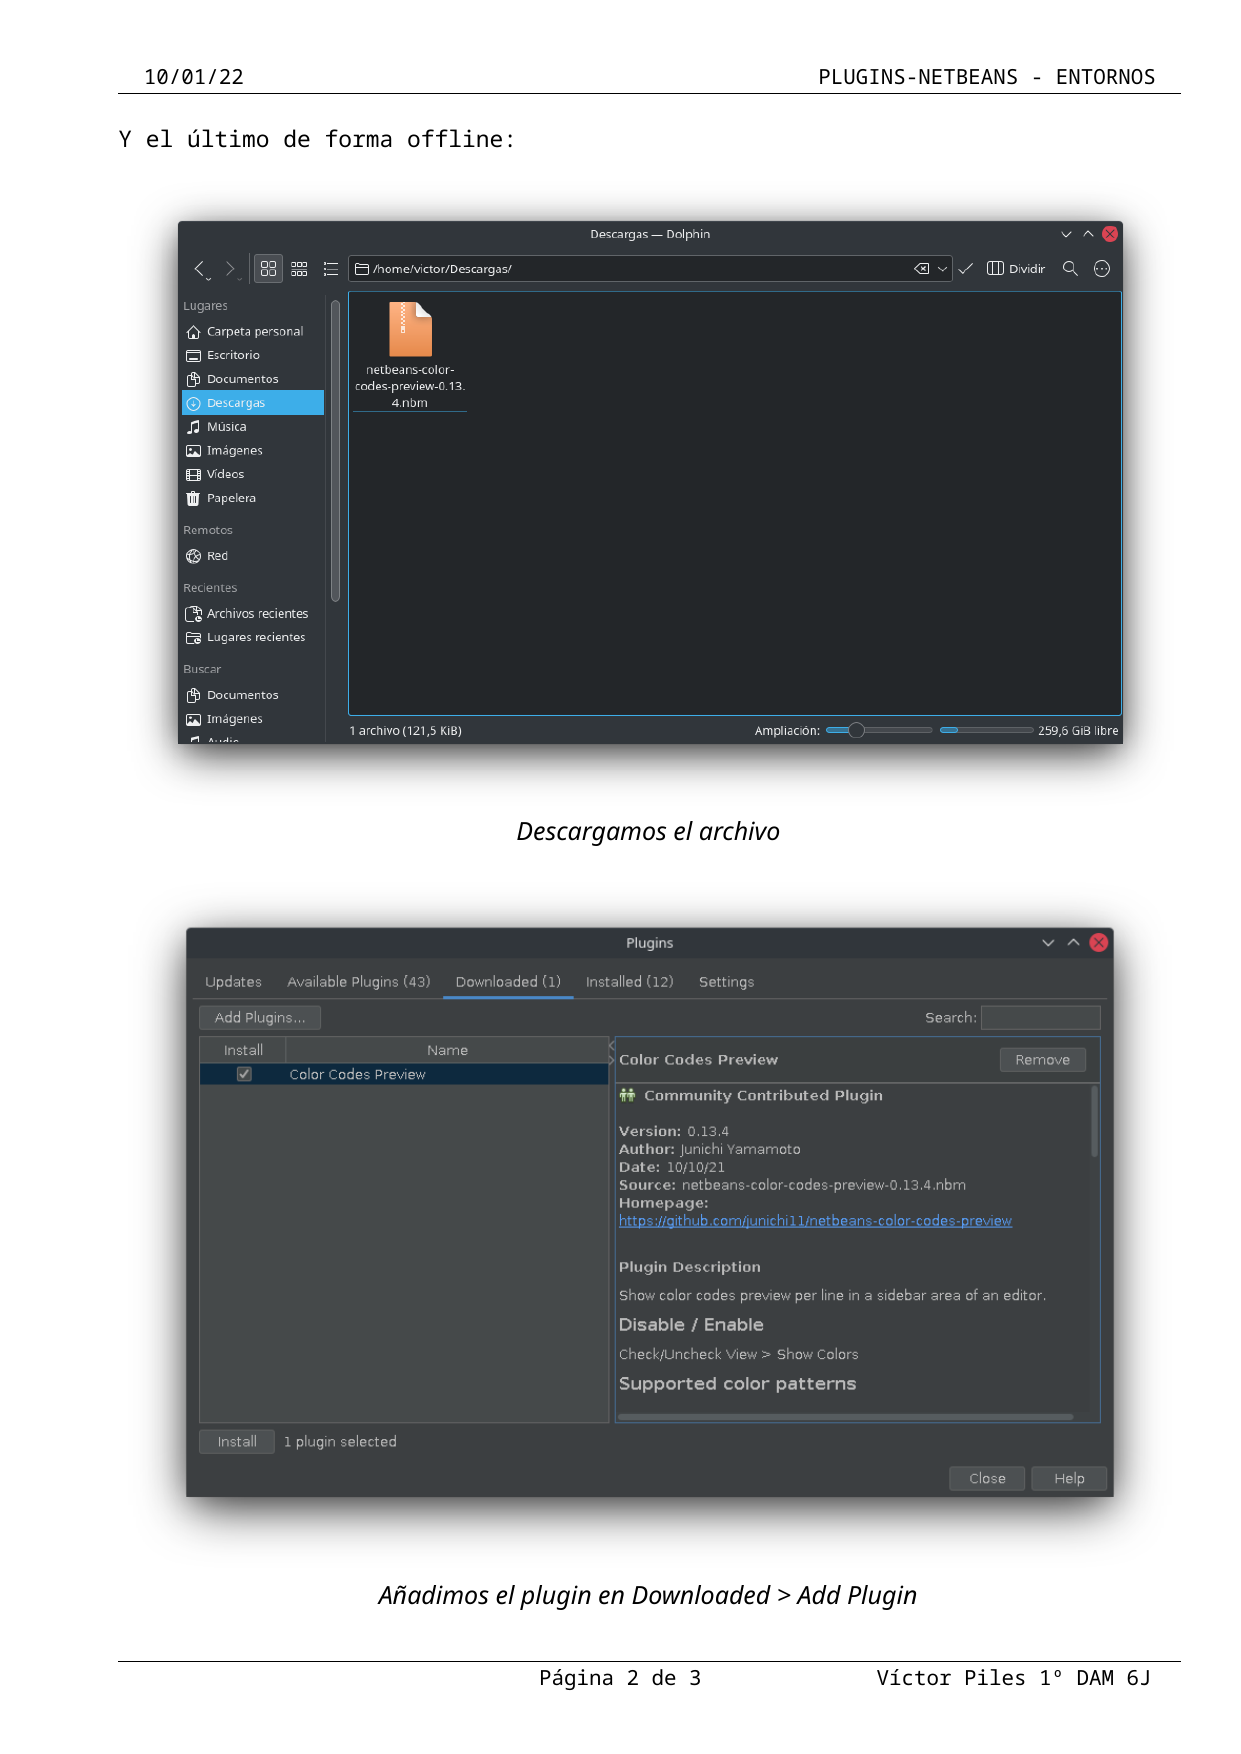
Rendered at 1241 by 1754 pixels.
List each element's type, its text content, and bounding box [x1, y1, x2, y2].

text Añadimos el plugin en Downloaded > Add Plugin [118, 1578, 1181, 1612]
text Descargamos el archivo [118, 814, 1181, 848]
text Y el último de forma offline: [118, 123, 1181, 154]
picture [118, 872, 1182, 1578]
picture [118, 172, 1182, 814]
